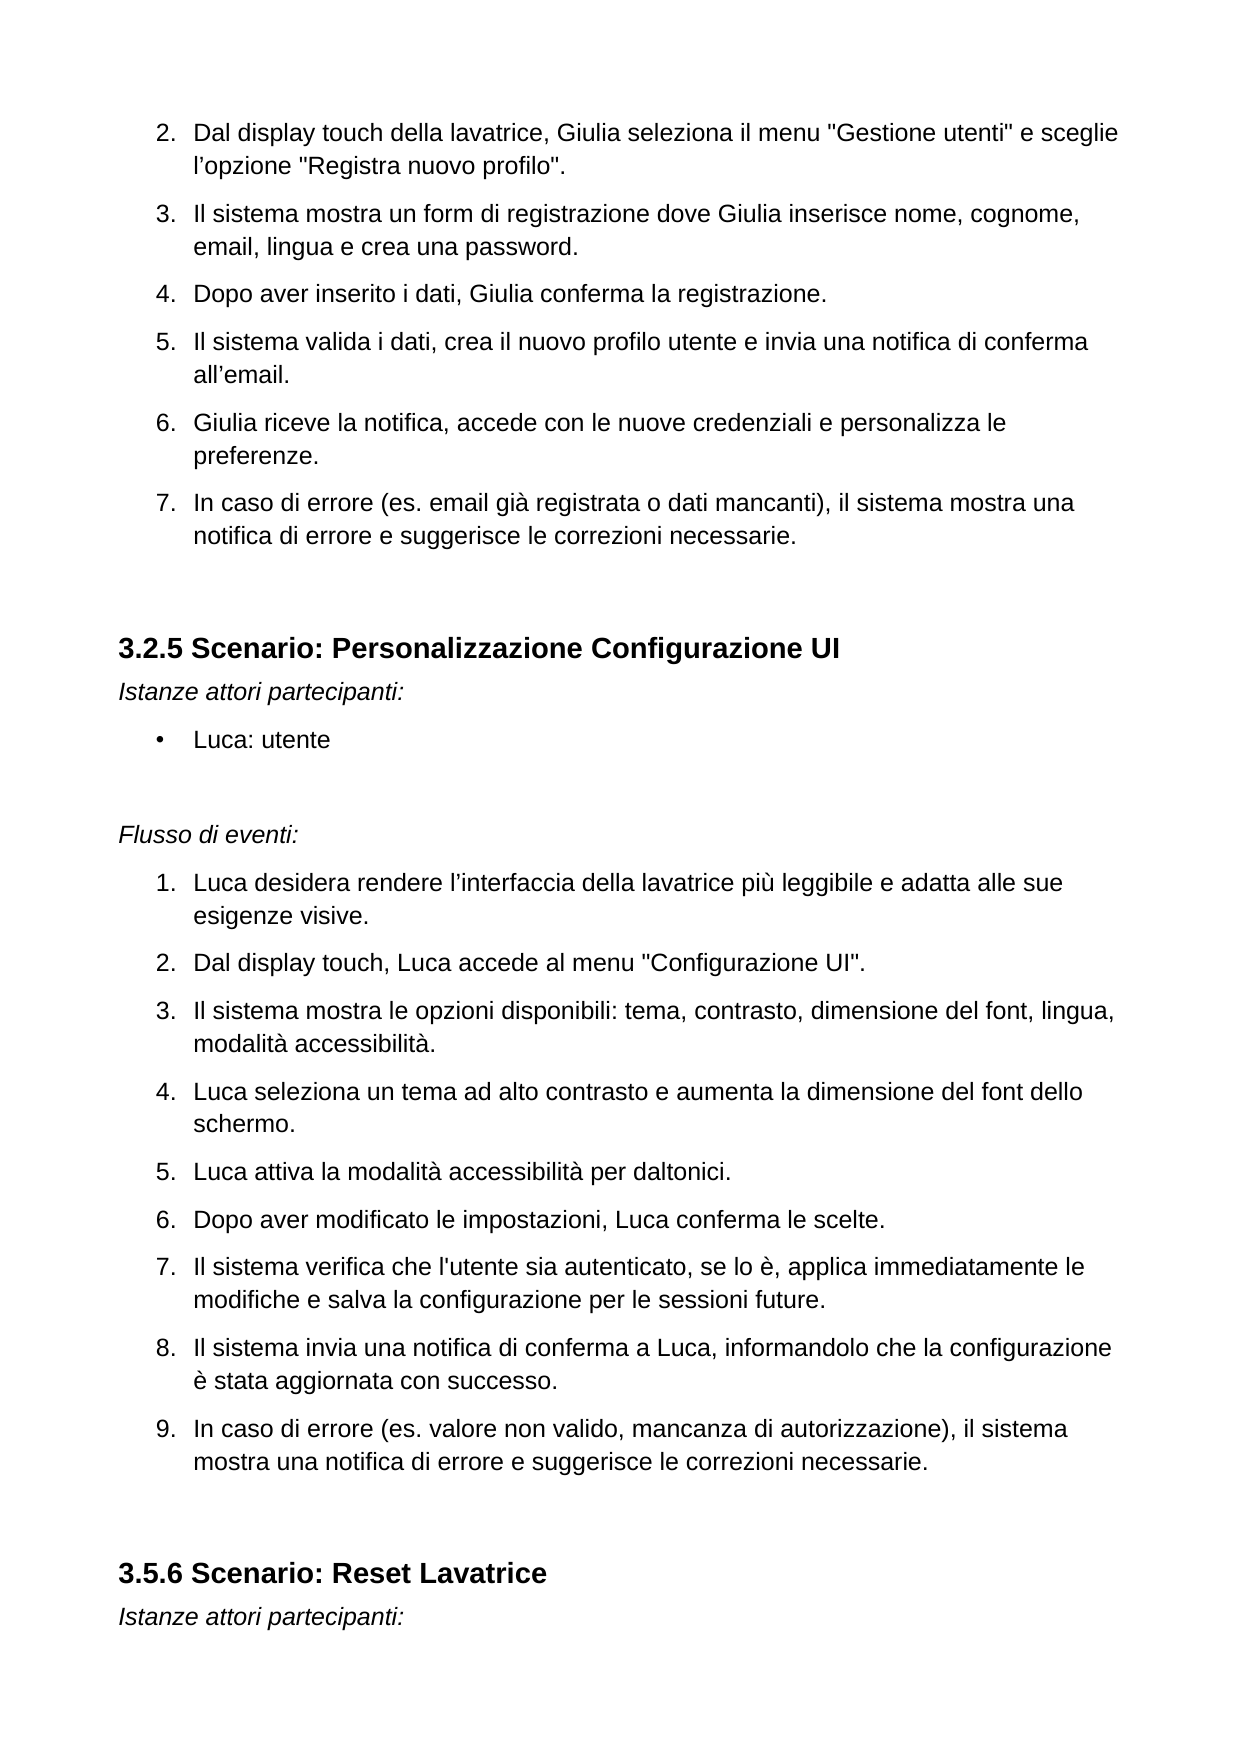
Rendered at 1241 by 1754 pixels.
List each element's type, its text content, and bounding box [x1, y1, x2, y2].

list Il sistema valida i dati, crea il nuovo profilo utente e invia una notifica di conferma all’email. [156, 327, 1122, 389]
subtitle 3.2.5 Scenario: Personalizzazione Configurazione UI [118, 631, 1122, 664]
list Luca seleziona un tema ad alto contrasto e aumenta la dimensione del font dello schermo. [156, 1076, 1122, 1138]
list Luca attiva la modalità accessibilità per daltonici. [156, 1157, 1122, 1186]
list Dal display touch, Luca accede al menu "Configurazione UI". [156, 948, 1122, 977]
list In caso di errore (es. email già registrata o dati mancanti), il sistema mostra una notifica di errore e suggerisce le correzioni necessarie. [156, 488, 1122, 550]
list Dopo aver modificato le impostazioni, Luca conferma le scelte. [156, 1205, 1122, 1233]
list Giulia riceve la notifica, accede con le nuove credenziali e personalizza le preferenze. [156, 408, 1122, 469]
list Il sistema invia una notifica di conferma a Luca, informandolo che la configurazione è stata aggiornata con successo. [156, 1333, 1122, 1395]
list In caso di errore (es. valore non valido, mancanza di autorizzazione), il sistema mostra una notifica di errore e suggerisce le correzioni necessarie. [156, 1413, 1122, 1475]
list Il sistema mostra le opzioni disponibili: tema, contrasto, dimensione del font, lingua, modalità accessibilità. [156, 996, 1122, 1058]
text Istanze attori partecipanti: [118, 677, 1122, 706]
list Dopo aver inserito i dati, Giulia conferma la registrazione. [156, 279, 1122, 308]
list Luca desidera rendere l’interfaccia della lavatrice più leggibile e adatta alle sue esigenze visive. [156, 868, 1122, 929]
list Dal display touch della lavatrice, Giulia seleziona il menu "Gestione utenti" e sceglie l’opzione "Registra nuovo profilo". [156, 118, 1122, 180]
list Il sistema verifica che l'utente sia autenticato, se lo è, applica immediatamente le modifiche e salva la configurazione per le sessioni future. [156, 1252, 1122, 1314]
list Il sistema mostra un form di registrazione dove Giulia inserisce nome, cognome, email, lingua e crea una password. [156, 199, 1122, 261]
text Flusso di eventi: [118, 820, 1122, 849]
list Luca: utente [156, 725, 1122, 753]
text Istanze attori partecipanti: [118, 1602, 1122, 1631]
subtitle 3.5.6 Scenario: Reset Lavatrice [118, 1556, 1122, 1590]
